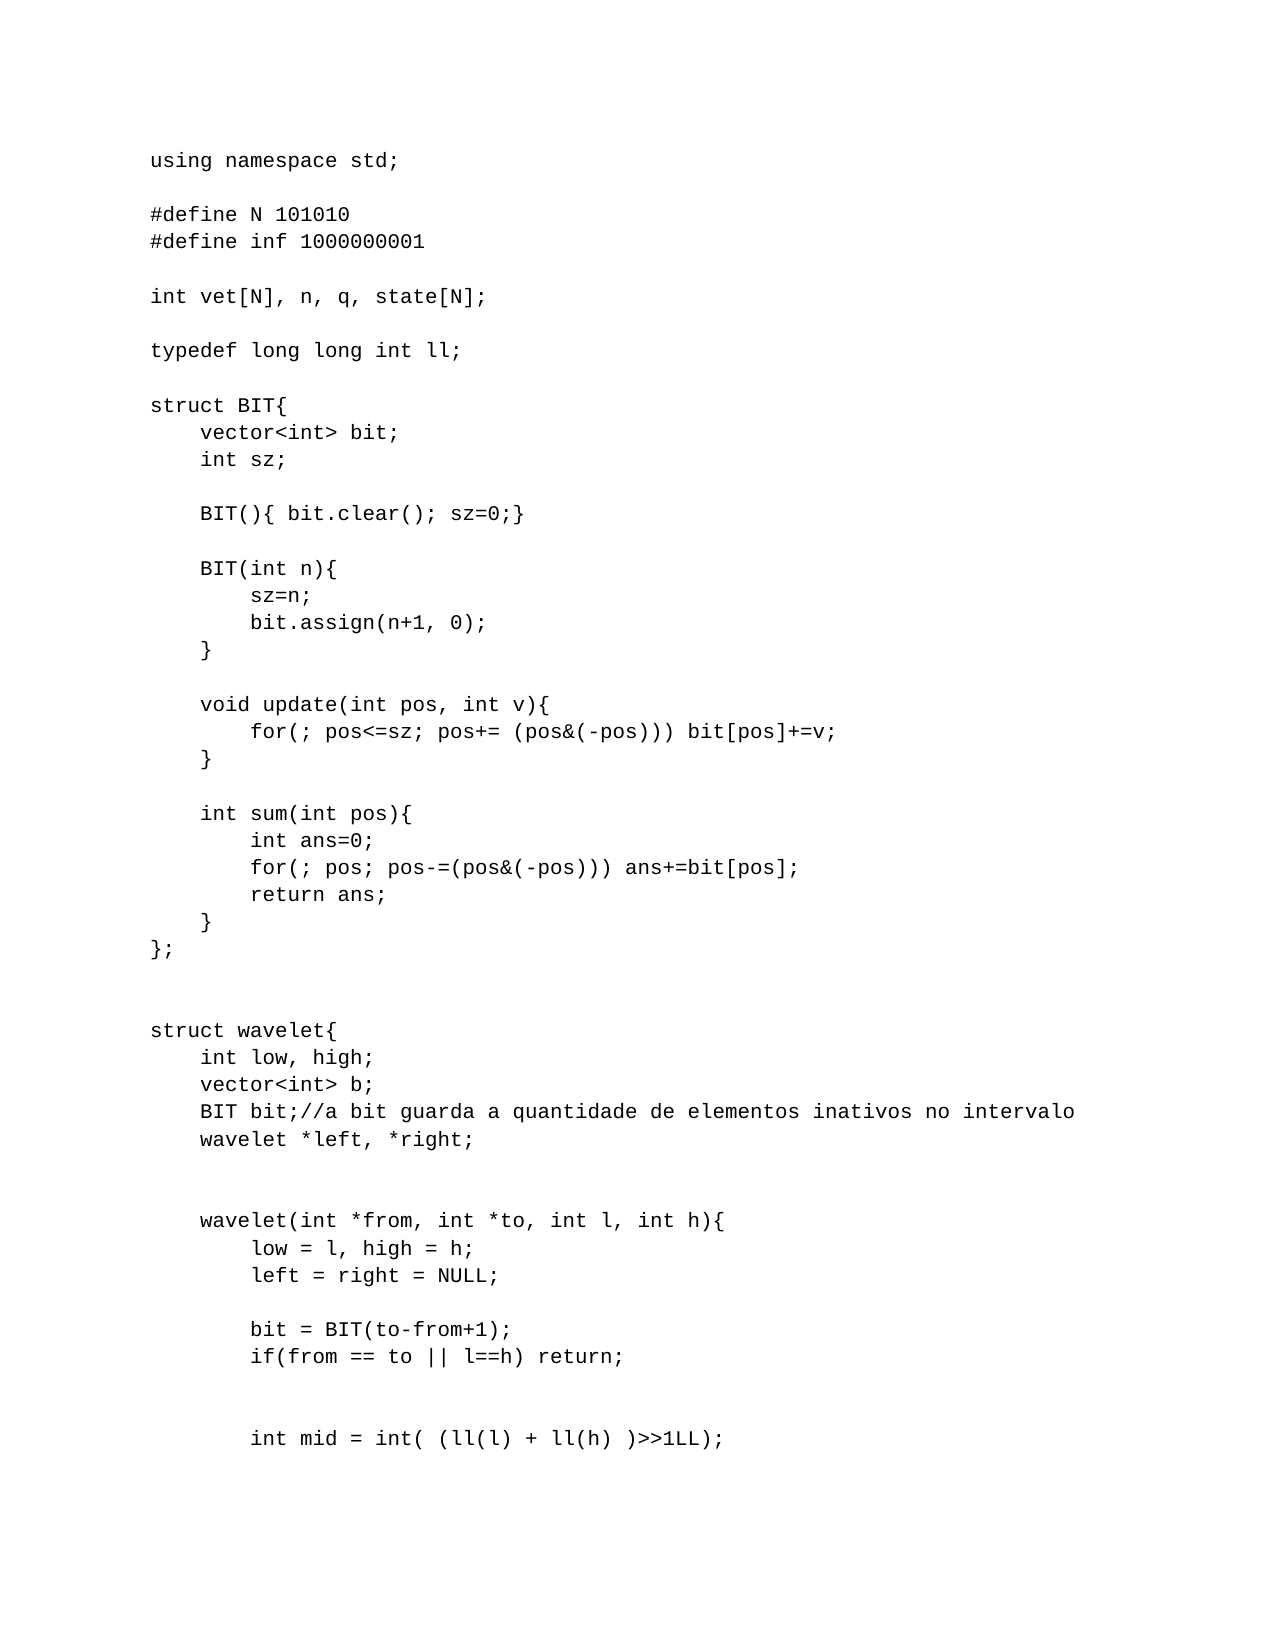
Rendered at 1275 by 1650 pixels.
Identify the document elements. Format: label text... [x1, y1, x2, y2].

text int mid = int( (ll(l) + ll(h) )>>1LL); [150, 1428, 1125, 1451]
text typedef long long int ll; [150, 340, 1125, 364]
text wavelet(int *from, int *to, int l, int h){ [150, 1210, 1125, 1234]
text low = l, high = h; [150, 1237, 1125, 1261]
text bit = BIT(to-from+1); [150, 1319, 1125, 1343]
text struct BIT{ [150, 395, 1125, 418]
text sz=n; [150, 585, 1125, 609]
text BIT(){ bit.clear(); sz=0;} [150, 503, 1125, 527]
text int vet[N], n, q, state[N]; [150, 286, 1125, 309]
text BIT bit;//a bit guarda a quantidade de elementos inativos no intervalo [150, 1102, 1125, 1125]
text #define N 101010 [150, 204, 1125, 228]
text struct wavelet{ [150, 1020, 1125, 1044]
text int sz; [150, 449, 1125, 473]
text } [150, 911, 1125, 935]
text }; [150, 938, 1125, 962]
text wavelet *left, *right; [150, 1129, 1125, 1152]
text } [150, 639, 1125, 663]
text for(; pos<=sz; pos+= (pos&(-pos))) bit[pos]+=v; [150, 721, 1125, 744]
text left = right = NULL; [150, 1265, 1125, 1288]
text void update(int pos, int v){ [150, 694, 1125, 717]
text int ans=0; [150, 830, 1125, 853]
text vector<int> b; [150, 1074, 1125, 1098]
text } [150, 748, 1125, 772]
text int low, high; [150, 1047, 1125, 1071]
text if(from == to || l==h) return; [150, 1346, 1125, 1370]
text bit.assign(n+1, 0); [150, 612, 1125, 636]
text #define inf 1000000001 [150, 232, 1125, 255]
text return ans; [150, 884, 1125, 908]
text BIT(int n){ [150, 558, 1125, 581]
text for(; pos; pos-=(pos&(-pos))) ans+=bit[pos]; [150, 857, 1125, 881]
text int sum(int pos){ [150, 802, 1125, 826]
text using namespace std; [150, 150, 1125, 174]
text vector<int> bit; [150, 422, 1125, 446]
